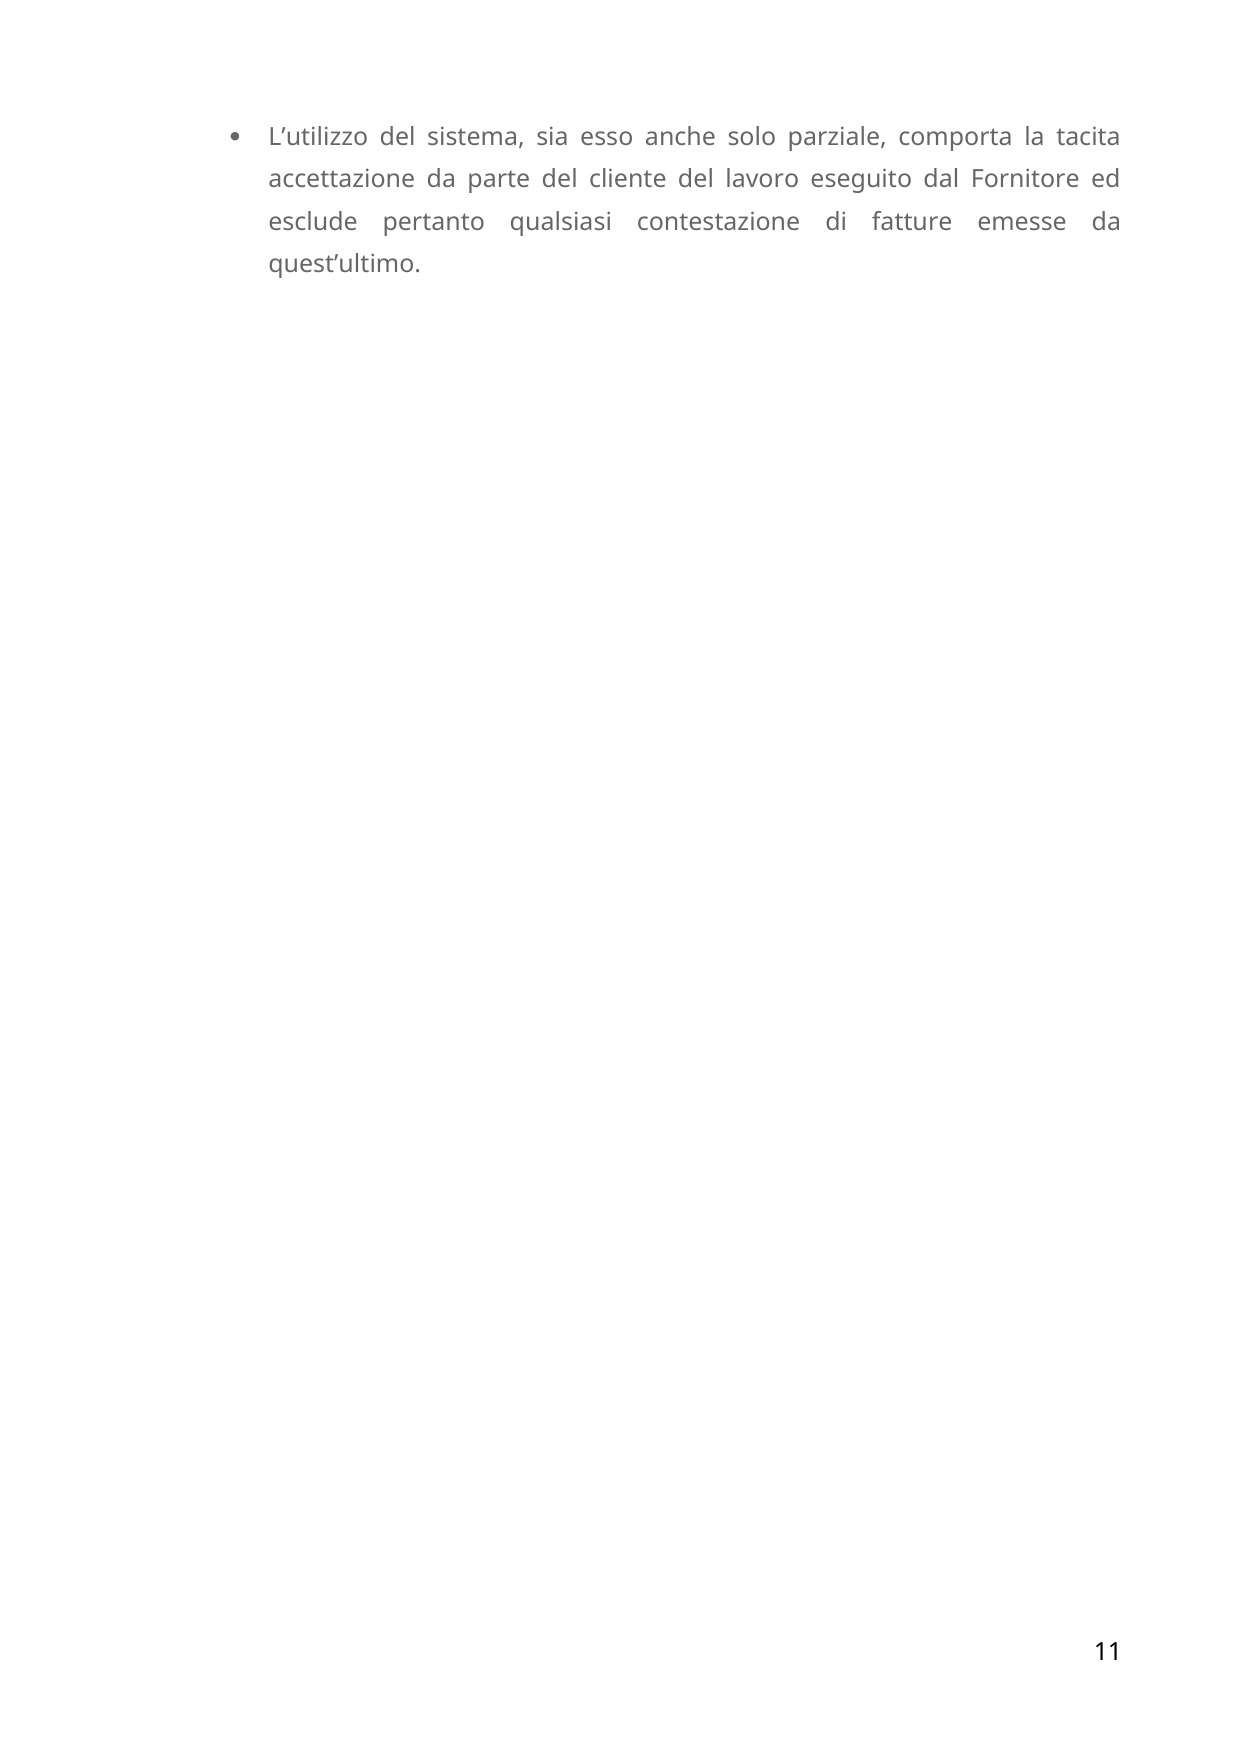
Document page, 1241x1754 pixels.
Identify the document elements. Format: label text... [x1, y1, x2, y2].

list L’utilizzo del sistema, sia esso anche solo parziale, comporta la tacita accettazione da parte del cliente del lavoro eseguito dal Fornitore ed esclude pertanto qualsiasi contestazione di fatture emesse da quest’ultimo. [231, 118, 1122, 280]
